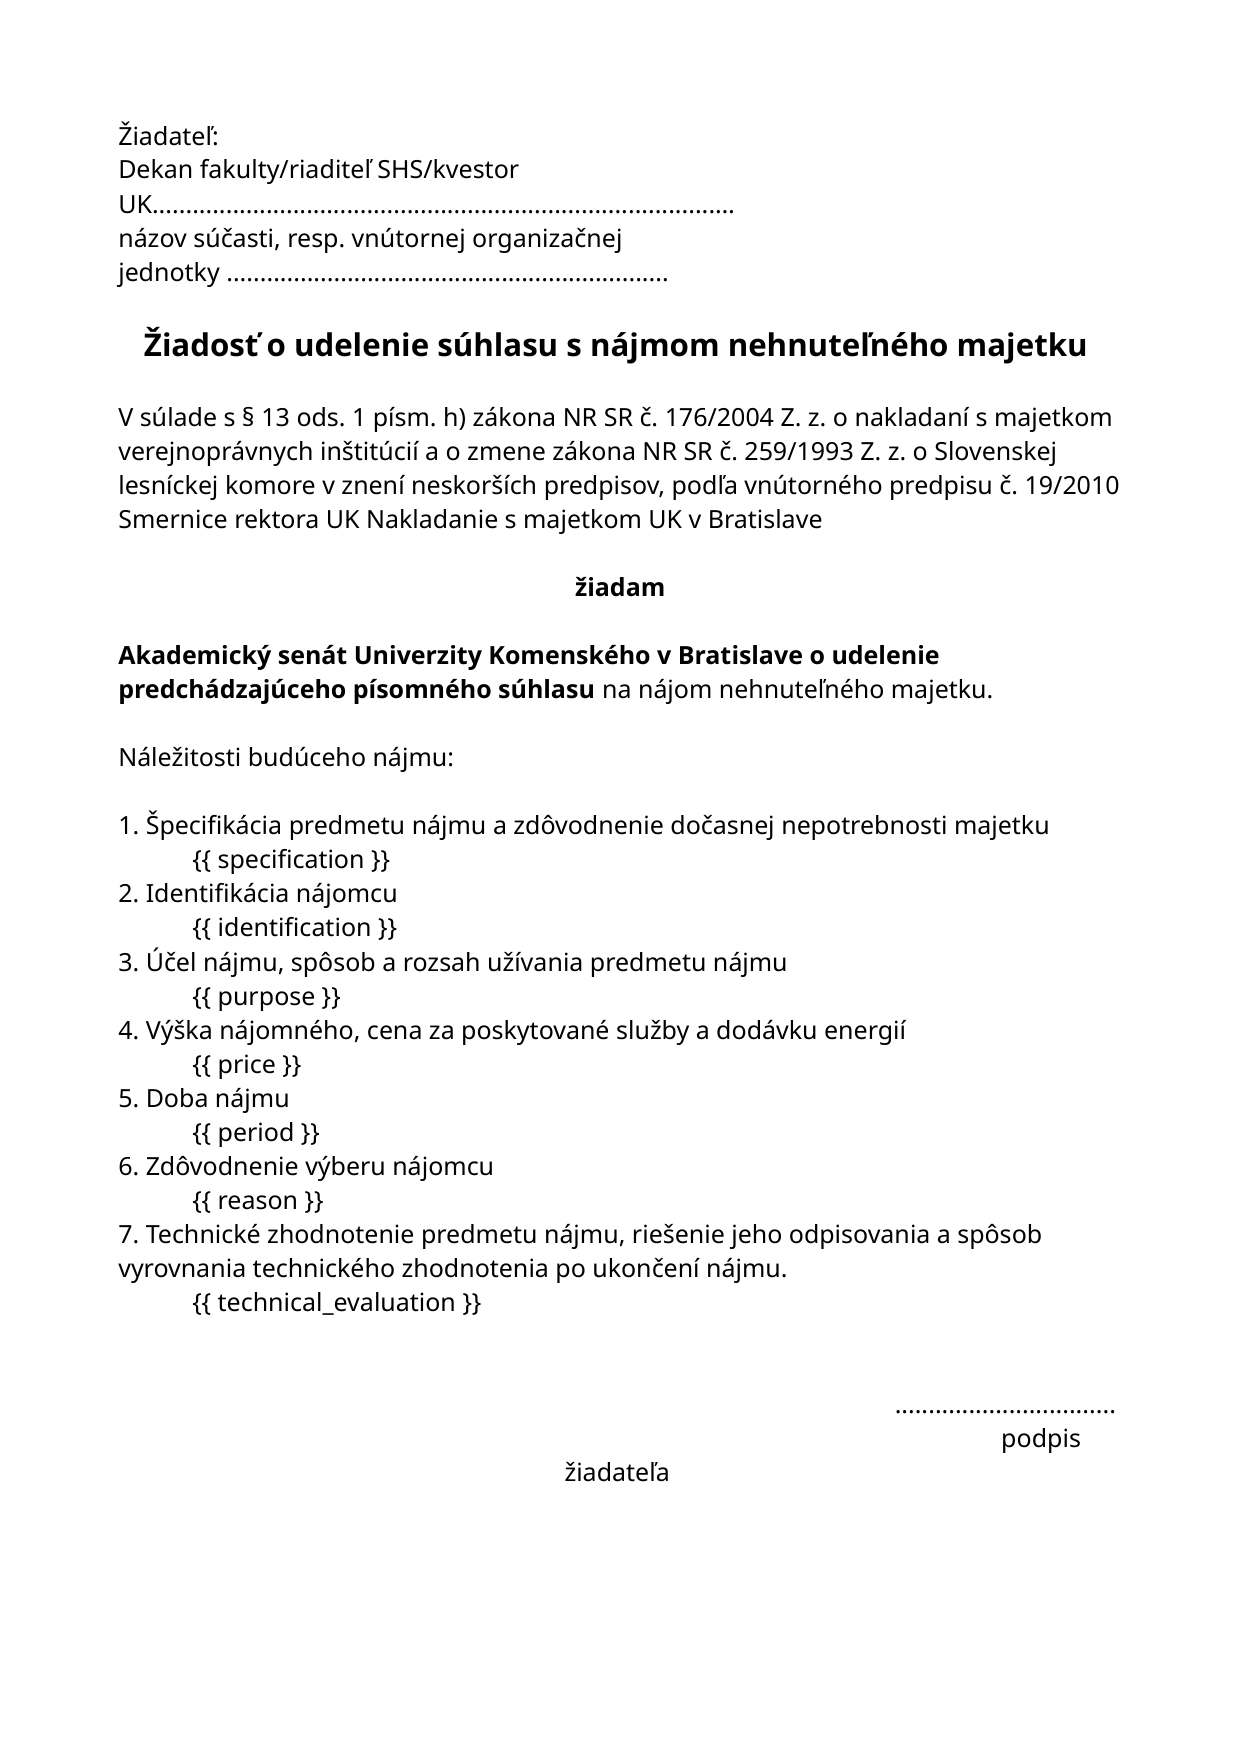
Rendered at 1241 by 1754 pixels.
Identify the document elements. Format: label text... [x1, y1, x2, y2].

text 5. Doba nájmu [118, 1080, 1122, 1114]
text {{ reason }} [118, 1183, 1122, 1217]
text V súlade s § 13 ods. 1 písm. h) zákona NR SR č. 176/2004 Z. z. o nakladaní s majetkom verejnoprávnych inštitúcií a o zmene zákona NR SR č. 259/1993 Z. z. o Slovenskej lesníckej komore v znení neskorších predpisov, podľa vnútorného predpisu č. 19/2010 Smernice rektora UK Nakladanie s majetkom UK v Bratislave [118, 399, 1122, 535]
text 1. Špecifikácia predmetu nájmu a zdôvodnenie dočasnej nepotrebnosti majetku [118, 808, 1122, 842]
text Akademický senát Univerzity Komenského v Bratislave o udelenie predchádzajúceho písomného súhlasu na nájom nehnuteľného majetku. [118, 638, 1122, 706]
text {{ price }} [118, 1046, 1122, 1080]
text 3. Účel nájmu, spôsob a rozsah užívania predmetu nájmu [118, 944, 1122, 978]
text Žiadateľ: [118, 118, 1122, 152]
text 6. Zdôvodnenie výberu nájomcu [118, 1148, 1122, 1183]
text 4. Výška nájomného, cena za poskytované služby a dodávku energií [118, 1012, 1122, 1046]
text {{ purpose }} [118, 978, 1122, 1012]
text {{ period }} [118, 1114, 1122, 1148]
text {{ specification }} [118, 842, 1122, 876]
text podpis žiadateľa [118, 1421, 1122, 1489]
text {{ technical_evaluation }} [118, 1285, 1122, 1319]
text žiadam [118, 569, 1122, 603]
text Žiadosť o udelenie súhlasu s nájmom nehnuteľného majetku [118, 322, 1122, 365]
text 2. Identifikácia nájomcu [118, 876, 1122, 910]
text ................................. [118, 1387, 1122, 1421]
text Náležitosti budúceho nájmu: [118, 740, 1122, 774]
text {{ identification }} [118, 910, 1122, 944]
text Dekan fakulty/riaditeľ SHS/kvestor UK....................................................................................… [118, 152, 1122, 220]
text 7. Technické zhodnotenie predmetu nájmu, riešenie jeho odpisovania a spôsob vyrovnania technického zhodnotenia po ukončení nájmu. [118, 1217, 1122, 1285]
text názov súčasti, resp. vnútornej organizačnej jednotky .................................................................. [118, 220, 1122, 288]
